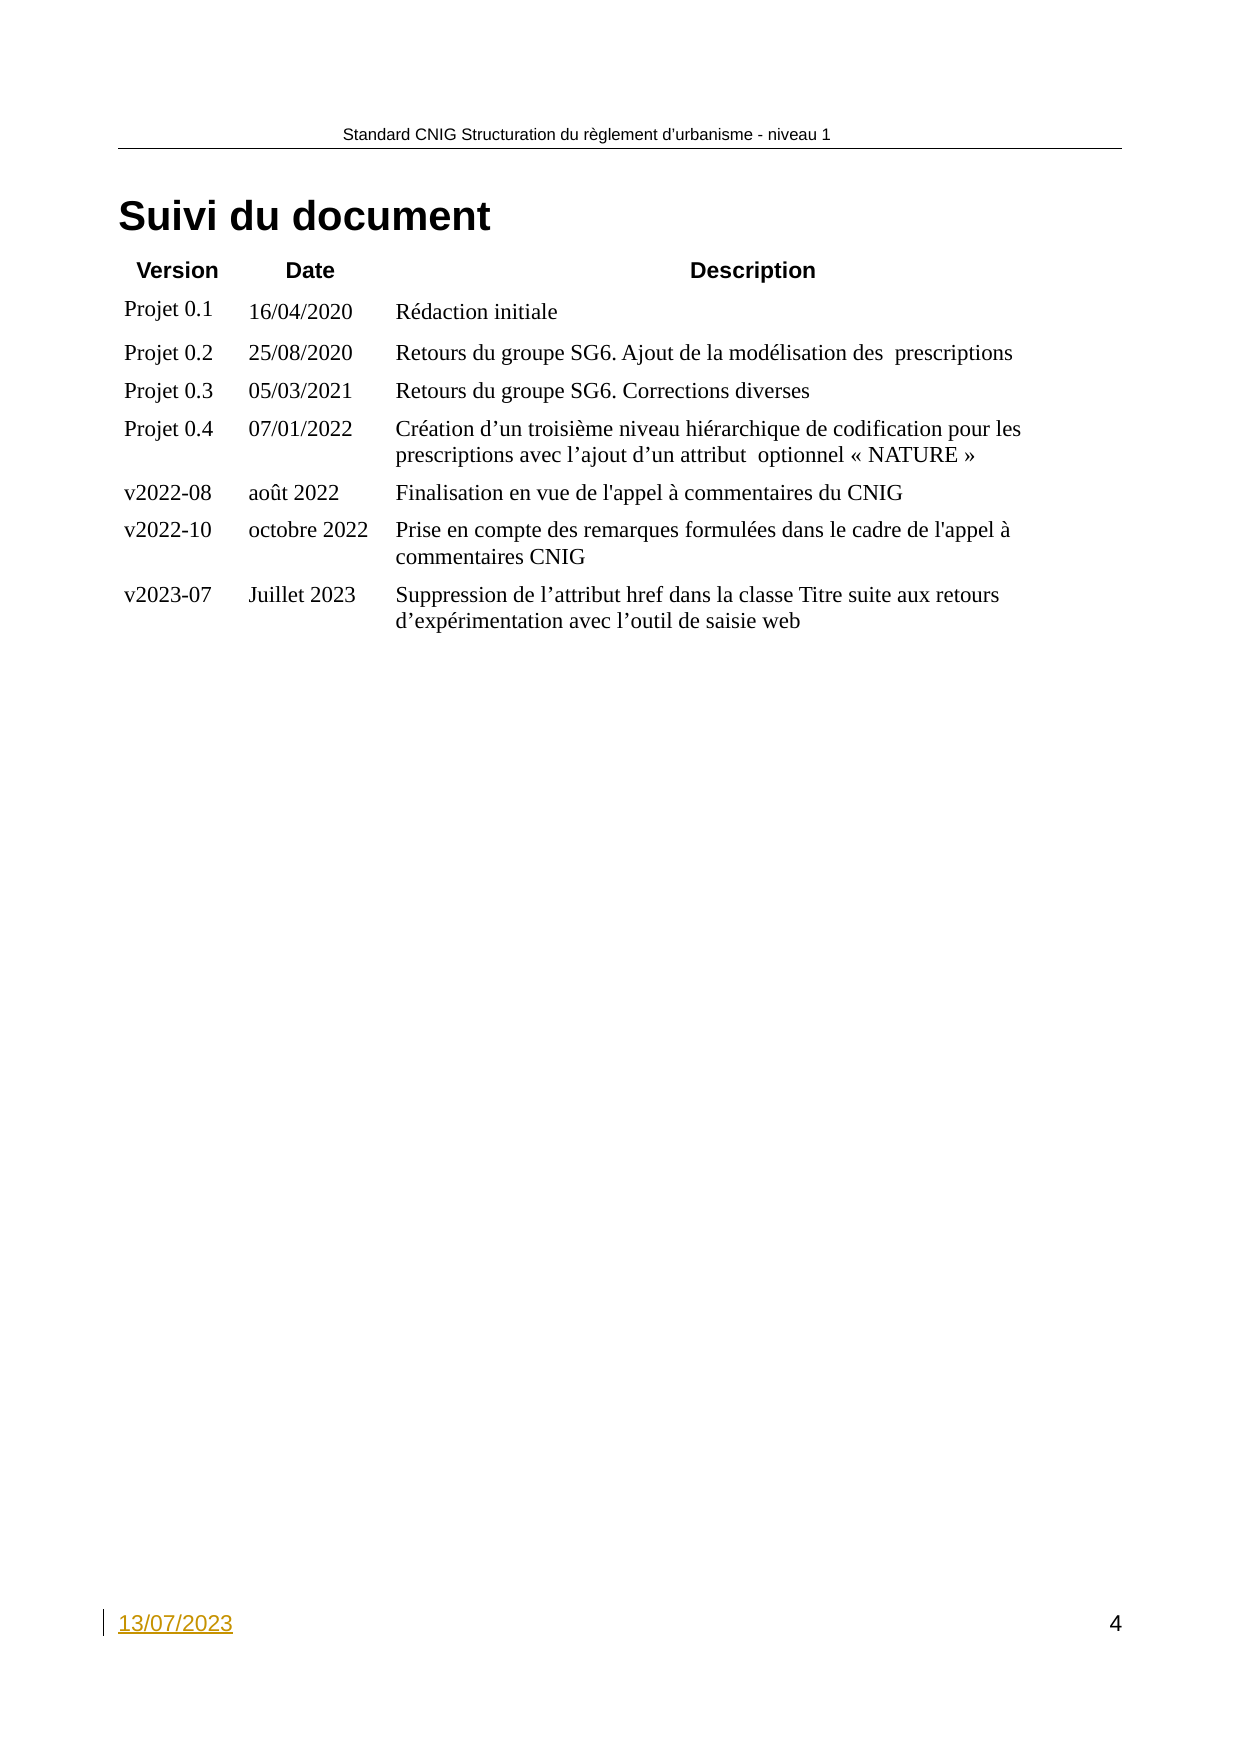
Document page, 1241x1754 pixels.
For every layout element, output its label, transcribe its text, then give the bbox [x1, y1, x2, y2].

table_cell Projet 0.2 [118, 333, 237, 371]
table_cell Retours du groupe SG6. Corrections diverses [384, 371, 1122, 409]
table_cell Finalisation en vue de l'appel à commentaires du CNIG [384, 473, 1122, 511]
table_cell Prise en compte des remarques formulées dans le cadre de l'appel à commentaires CNIG [384, 511, 1122, 575]
table_cell 16/04/2020 [237, 290, 384, 333]
table_cell 05/03/2021 [237, 371, 384, 409]
table_cell Retours du groupe SG6. Ajout de la modélisation des prescriptions [384, 333, 1122, 371]
table_cell Juillet 2023 [237, 575, 384, 639]
table_cell août 2022 [237, 473, 384, 511]
table_header Description [384, 252, 1122, 289]
table_cell Suppression de l’attribut href dans la classe Titre suite aux retours d’expérimentation avec l’outil de saisie web [384, 575, 1122, 639]
table_cell Projet 0.3 [118, 371, 237, 409]
table_cell v2023-07 [118, 575, 237, 639]
table_cell v2022-08 [118, 473, 237, 511]
table_cell Projet 0.4 [118, 409, 237, 473]
table_cell Création d’un troisième niveau hiérarchique de codification pour les prescriptions avec l’ajout d’un attribut optionnel « NATURE » [384, 409, 1122, 473]
table_header Version [118, 252, 237, 289]
table_header Date [237, 252, 384, 289]
table_cell Projet 0.1 [118, 290, 237, 333]
table_cell octobre 2022 [237, 511, 384, 575]
table_cell v2022-10 [118, 511, 237, 575]
subtitle Suivi du document [118, 191, 1122, 239]
table_cell Rédaction initiale [384, 290, 1122, 333]
table_cell 25/08/2020 [237, 333, 384, 371]
table_cell 07/01/2022 [237, 409, 384, 473]
